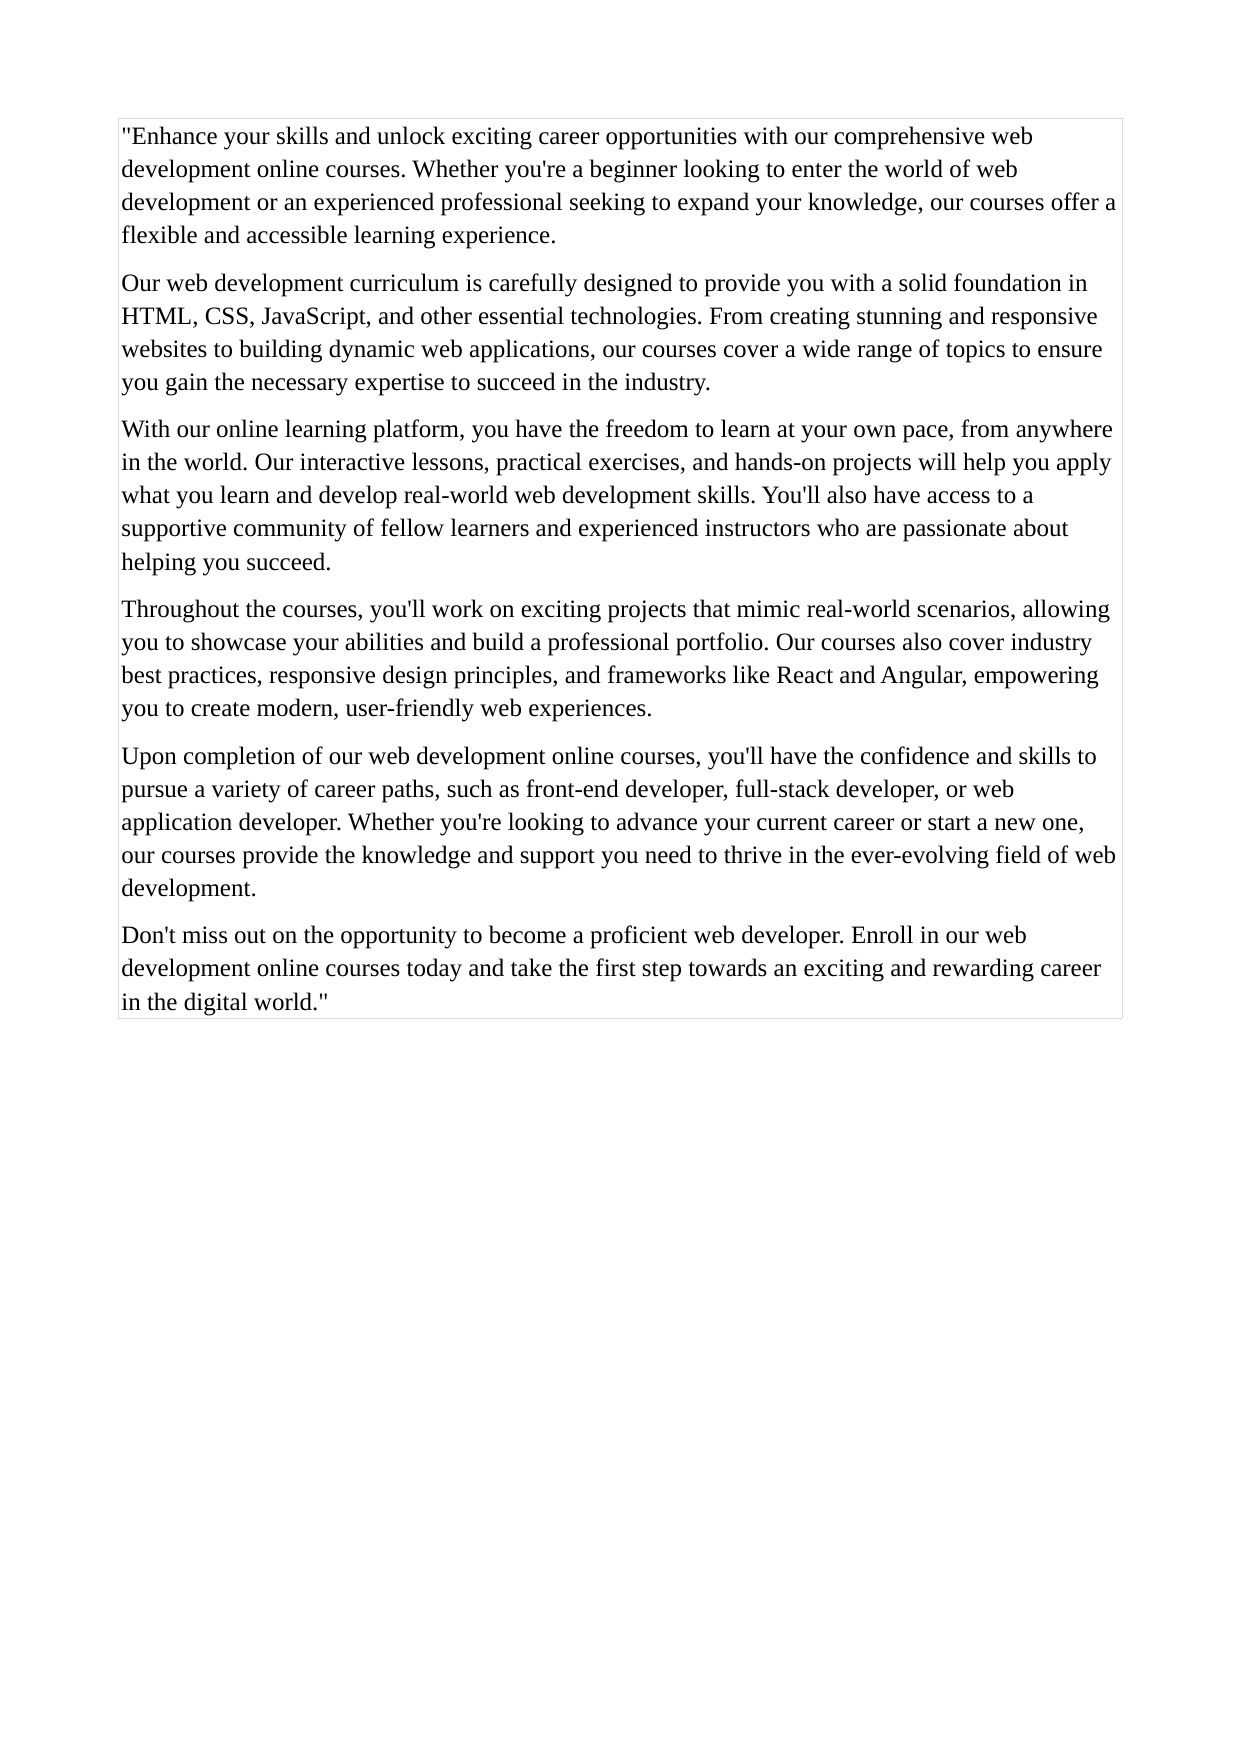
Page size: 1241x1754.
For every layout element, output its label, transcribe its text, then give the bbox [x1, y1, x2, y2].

text "Enhance your skills and unlock exciting career opportunities with our comprehensive web development online courses. Whether you're a beginner looking to enter the world of web development or an experienced professional seeking to expand your knowledge, our courses offer a flexible and accessible learning experience. [119, 119, 1122, 249]
text Our web development curriculum is carefully designed to provide you with a solid foundation in HTML, CSS, JavaScript, and other essential technologies. From creating stunning and responsive websites to building dynamic web applications, our courses cover a wide range of topics to ensure you gain the necessary expertise to succeed in the industry. [119, 265, 1122, 396]
text Don't miss out on the opportunity to become a proficient web developer. Enroll in our web development online courses today and take the first step towards an exciting and rewarding career in the digital world." [119, 917, 1122, 1018]
text Throughout the courses, you'll work on exciting projects that mimic real-world scenarios, allowing you to showcase your abilities and build a professional portfolio. Our courses also cover industry best practices, responsive design principles, and frameworks like React and Angular, empowering you to create modern, user-friendly web experiences. [119, 591, 1122, 722]
text Upon completion of our web development online courses, you'll have the confidence and skills to pursue a variety of career paths, such as front-end developer, full-stack developer, or web application developer. Whether you're looking to advance your current career or start a new one, our courses provide the knowledge and support you need to thrive in the ever-evolving field of web development. [119, 738, 1122, 902]
text With our online learning platform, you have the freedom to learn at your own pace, from anywhere in the world. Our interactive lessons, practical exercises, and hands-on projects will help you apply what you learn and develop real-world web development skills. You'll also have access to a supportive community of fellow learners and experienced instructors who are passionate about helping you succeed. [119, 411, 1122, 575]
